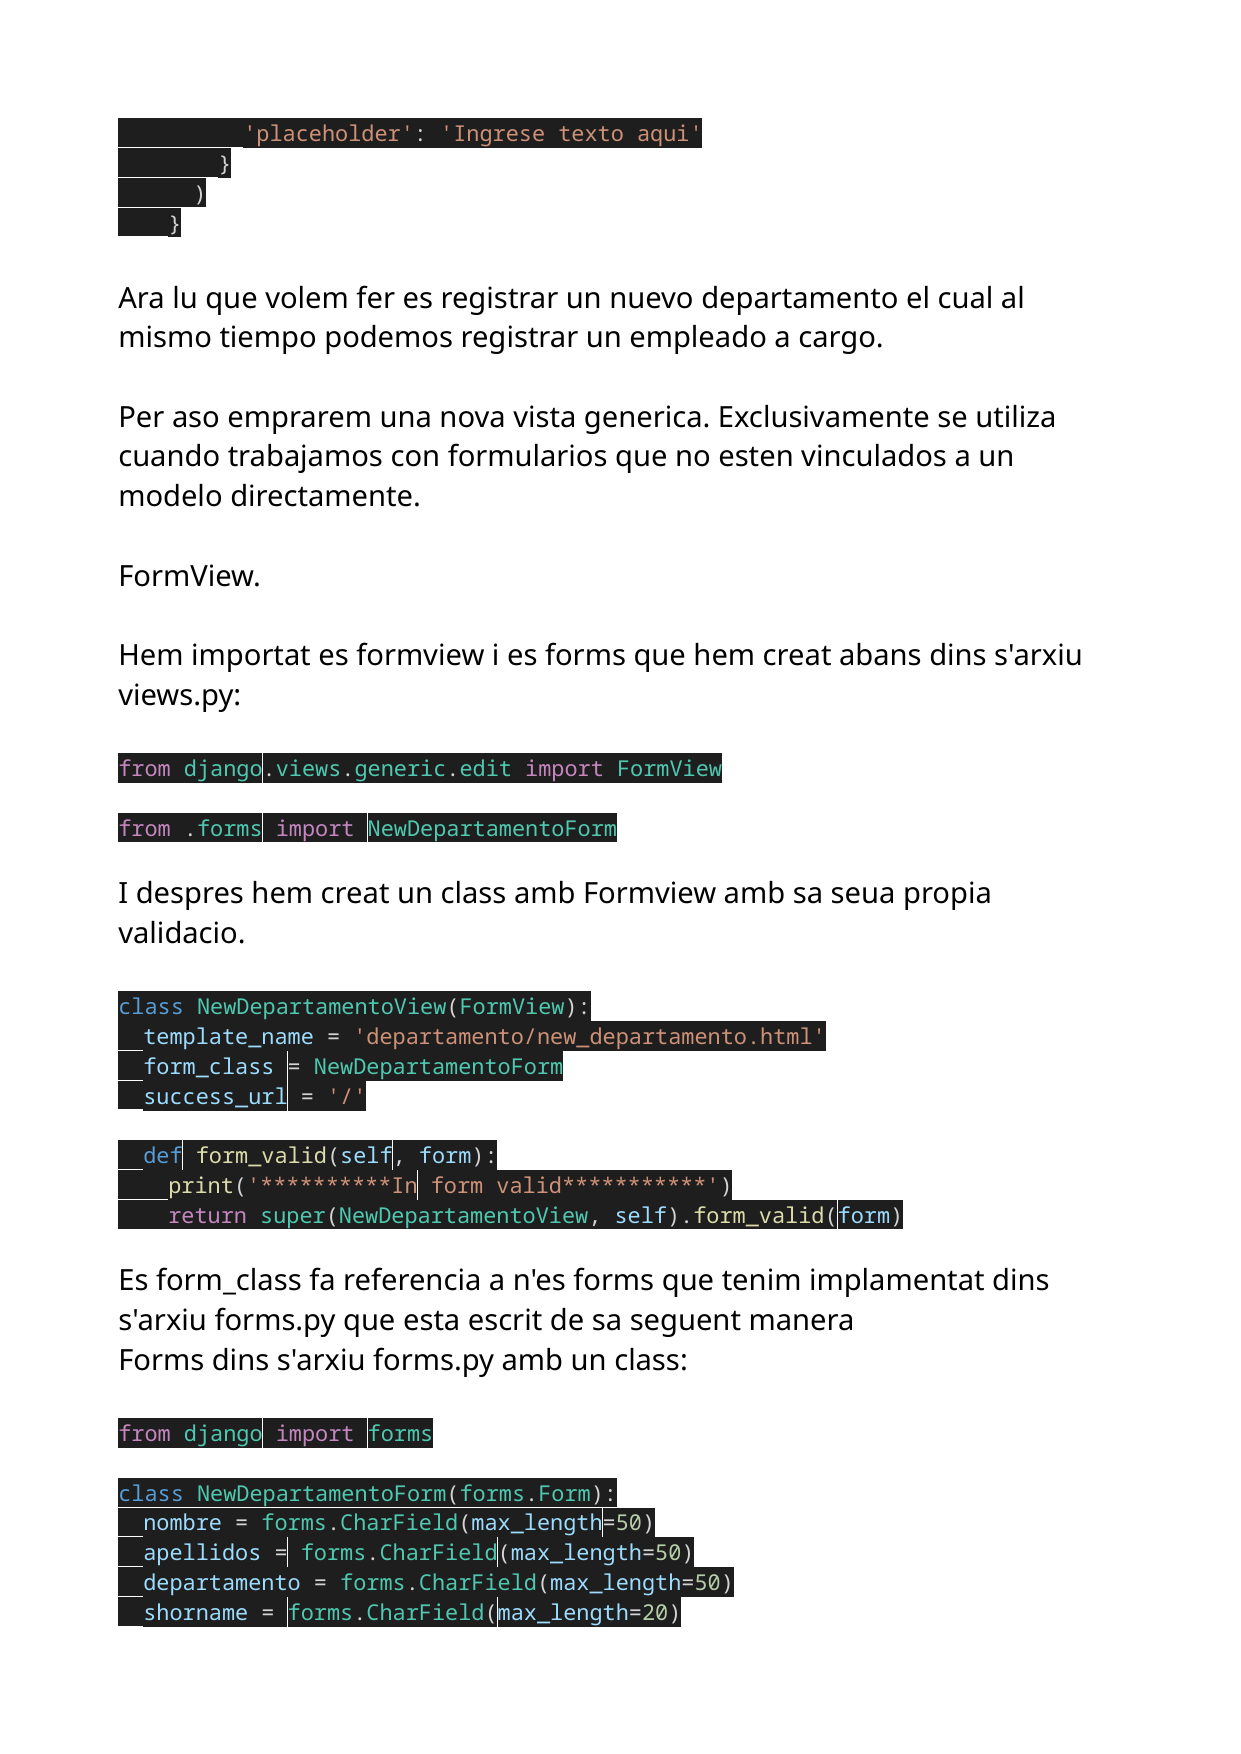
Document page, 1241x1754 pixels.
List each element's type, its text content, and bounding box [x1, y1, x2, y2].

text Hem importat es formview i es forms que hem creat abans dins s'arxiu views.py: [118, 634, 1122, 713]
text Ara lu que volem fer es registrar un nuevo departamento el cual al mismo tiempo podemos registrar un empleado a cargo. [118, 277, 1122, 356]
text } [118, 207, 1122, 237]
text 'placeholder': 'Ingrese texto aqui' [118, 118, 1122, 148]
text Per aso emprarem una nova vista generica. Exclusivamente se utiliza cuando trabajamos con formularios que no esten vinculados a un modelo directamente. [118, 396, 1122, 515]
text from django.views.generic.edit import FormView [118, 753, 1122, 783]
text apellidos = forms.CharField(max_length=50) [118, 1537, 1122, 1567]
text Es form_class fa referencia a n'es forms que tenim implamentat dins s'arxiu forms.py que esta escrit de sa seguent manera [118, 1259, 1122, 1339]
text I despres hem creat un class amb Formview amb sa seua propia validacio. [118, 872, 1122, 952]
text class NewDepartamentoView(FormView): [118, 991, 1122, 1021]
text form_class = NewDepartamentoForm [118, 1051, 1122, 1081]
text success_url = '/' [118, 1081, 1122, 1111]
text def form_valid(self, form): [118, 1140, 1122, 1170]
text nombre = forms.CharField(max_length=50) [118, 1507, 1122, 1537]
text ) [118, 178, 1122, 207]
text shorname = forms.CharField(max_length=20) [118, 1597, 1122, 1627]
text Forms dins s'arxiu forms.py amb un class: [118, 1339, 1122, 1378]
text print('**********In form valid***********') [118, 1170, 1122, 1200]
text FormView. [118, 555, 1122, 594]
text } [118, 148, 1122, 178]
text return super(NewDepartamentoView, self).form_valid(form) [118, 1200, 1122, 1229]
text departamento = forms.CharField(max_length=50) [118, 1567, 1122, 1597]
text from django import forms [118, 1418, 1122, 1448]
text from .forms import NewDepartamentoForm [118, 813, 1122, 842]
text template_name = 'departamento/new_departamento.html' [118, 1021, 1122, 1051]
text class NewDepartamentoForm(forms.Form): [118, 1478, 1122, 1507]
